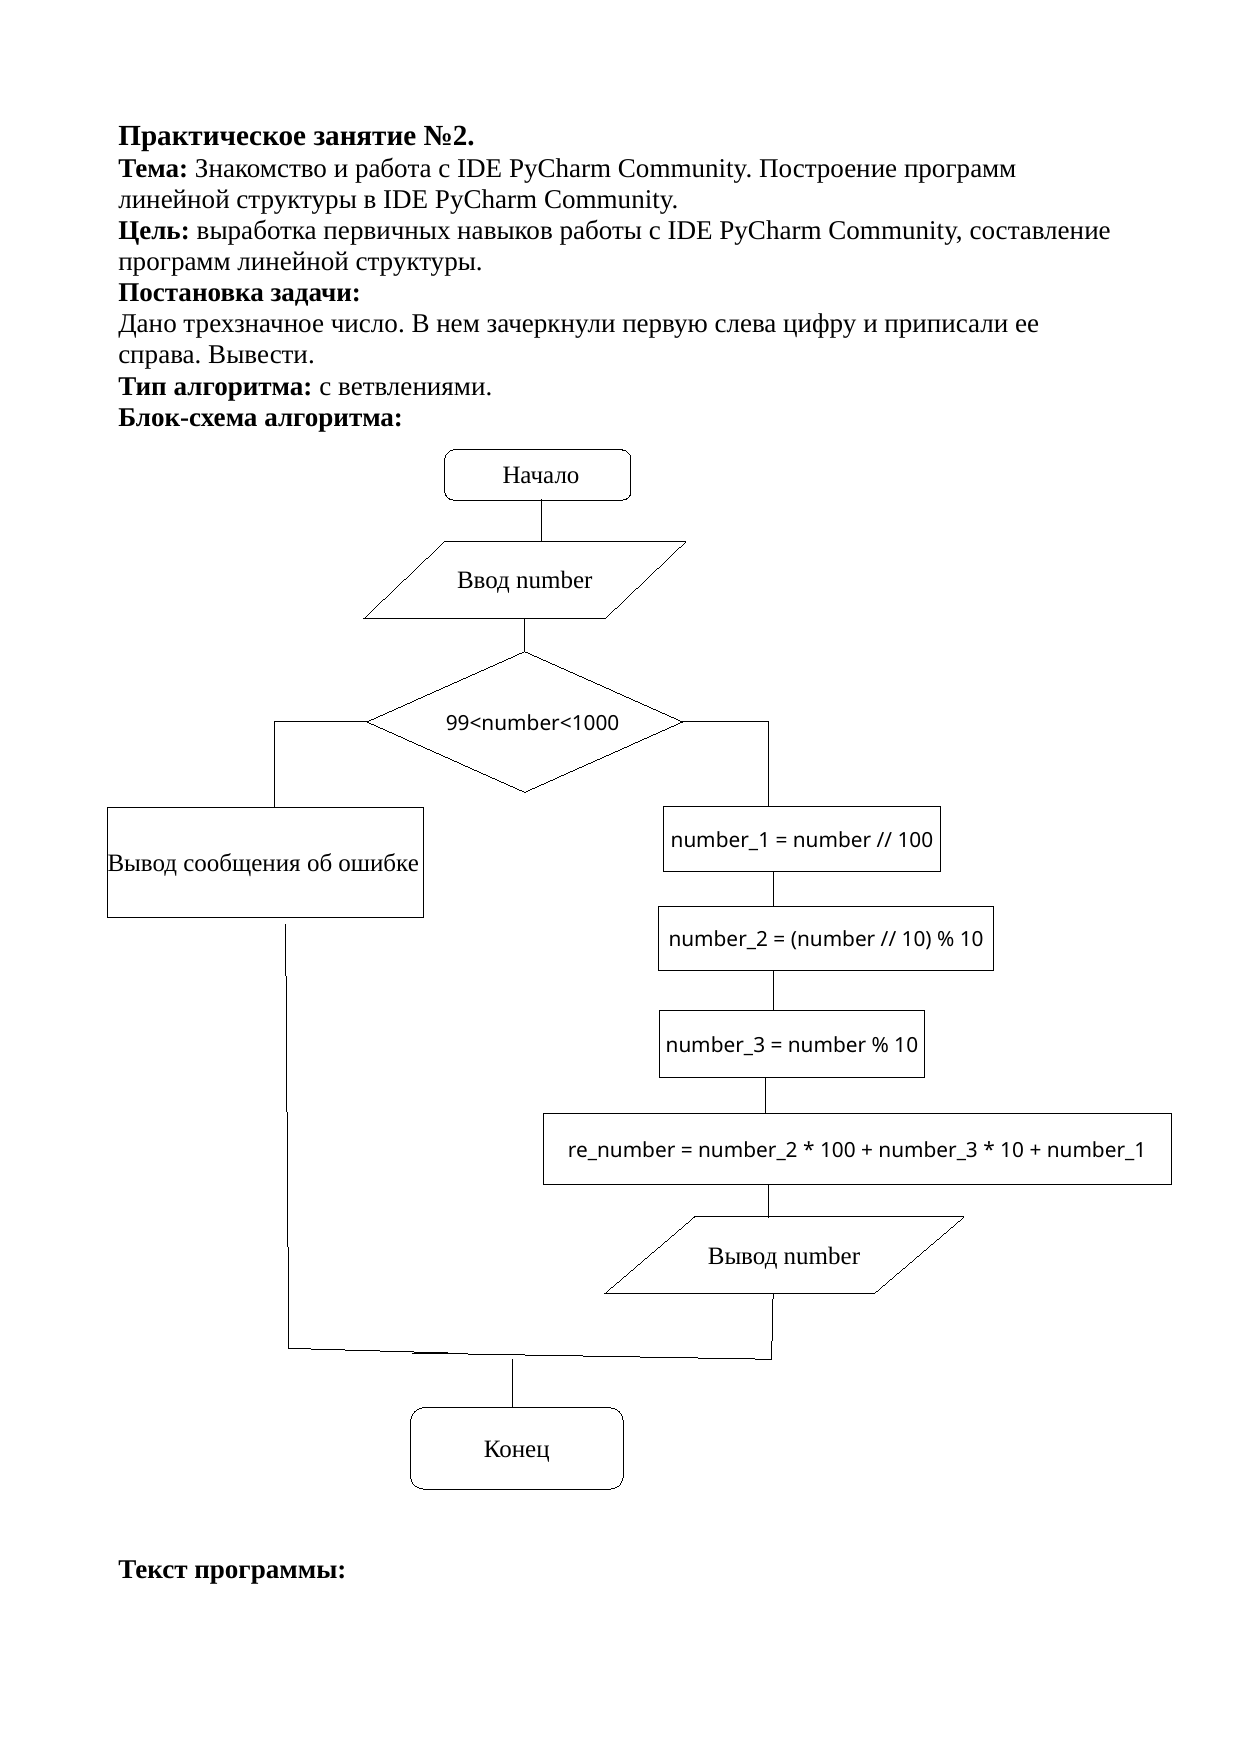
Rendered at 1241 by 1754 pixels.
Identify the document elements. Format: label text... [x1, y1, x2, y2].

text Текст программы: [118, 1553, 1122, 1584]
text Тип алгоритма: с ветвлениями. [118, 370, 1122, 401]
text Блок-схема алгоритма: [118, 401, 1122, 432]
text Постановка задачи: [118, 276, 1122, 307]
text Практическое занятие №2. [118, 118, 1122, 152]
text Тема: Знакомство и работа с IDE PyCharm Community. Построение программ линейной структуры в IDE PyCharm Community. [118, 152, 1122, 214]
text Дано трехзначное число. В нем зачеркнули первую слева цифру и приписали ее справа. Вывести. [118, 307, 1122, 370]
text Цель: выработка первичных навыков работы с IDE PyCharm Community, составление программ линейной структуры. [118, 214, 1122, 276]
